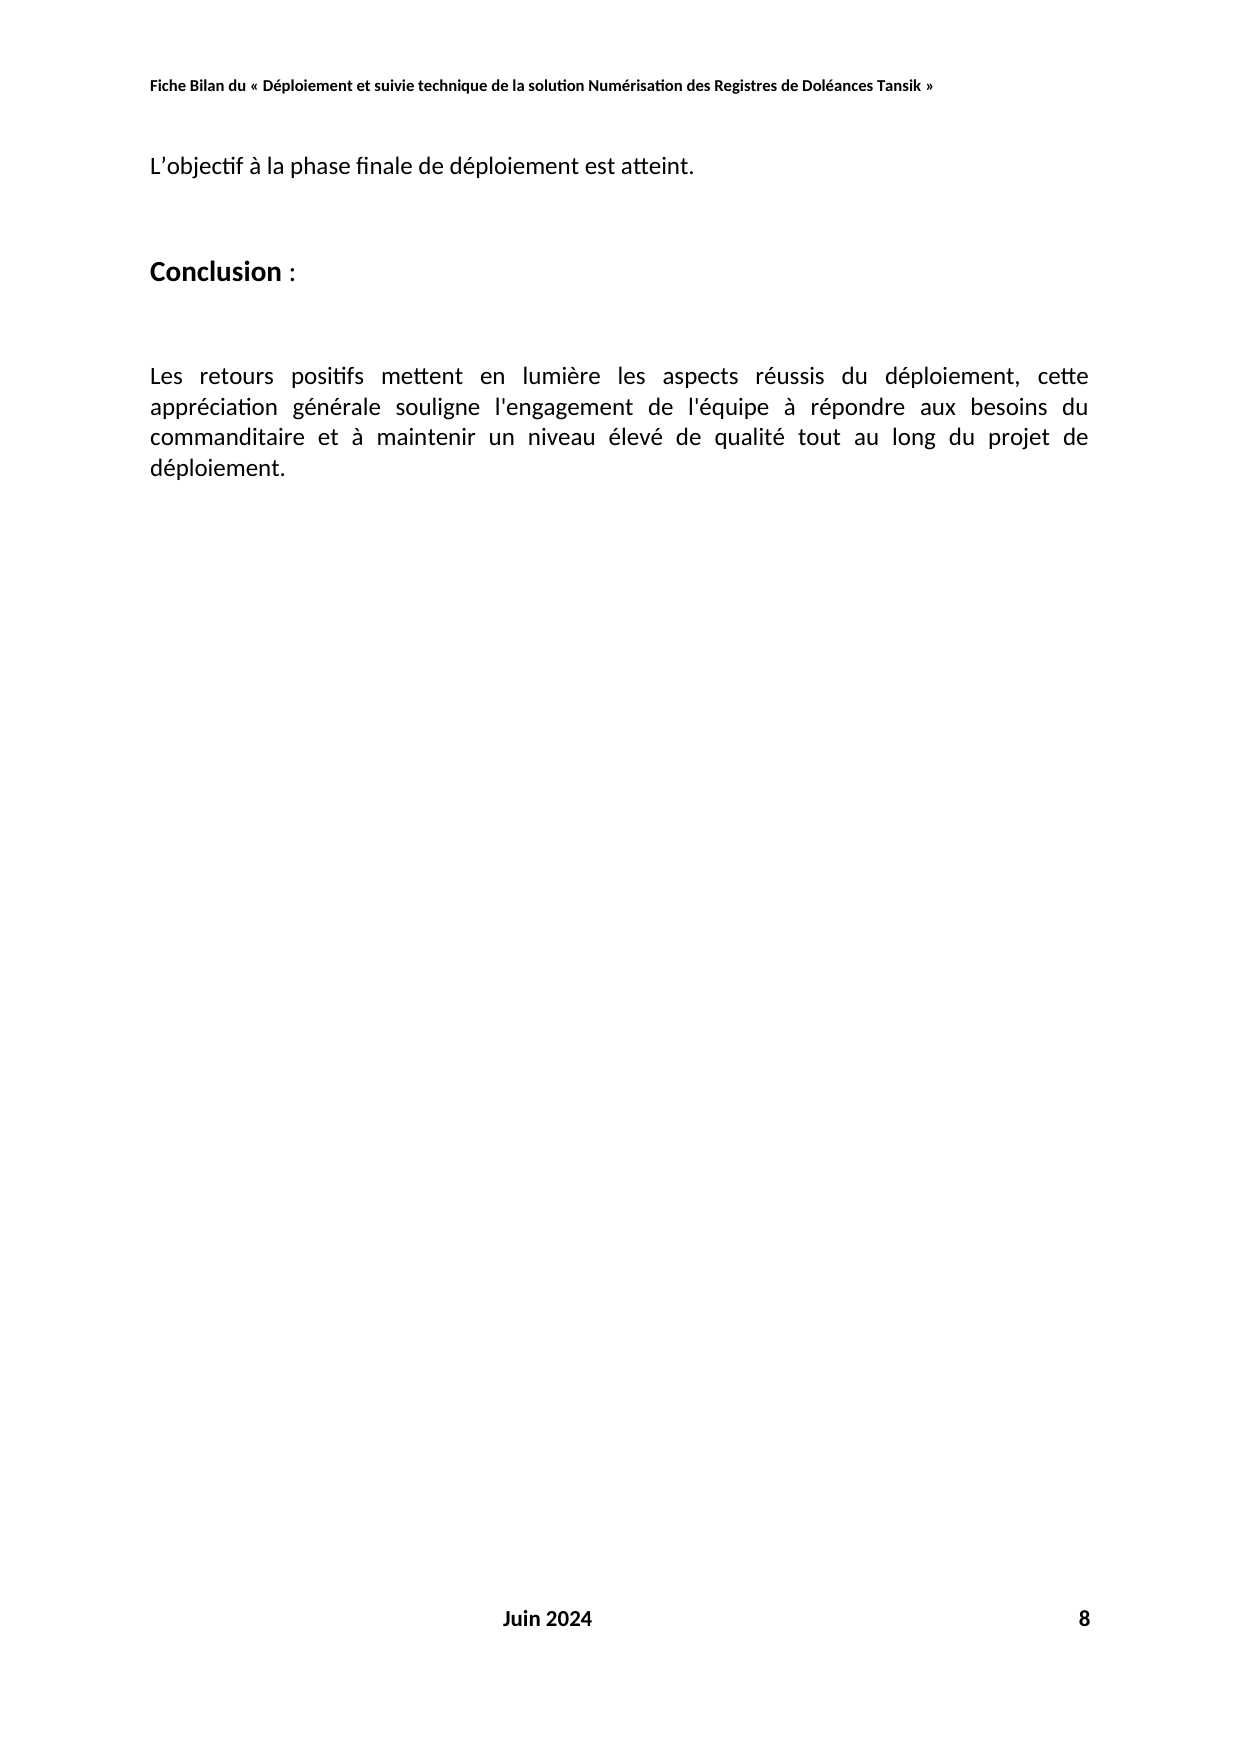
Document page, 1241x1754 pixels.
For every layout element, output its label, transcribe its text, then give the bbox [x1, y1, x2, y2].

text Les retours positifs mettent en lumière les aspects réussis du déploiement, cette appréciation générale souligne l'engagement de l'équipe à répondre aux besoins du commanditaire et à maintenir un niveau élevé de qualité tout au long du projet de déploiement. [150, 361, 1090, 483]
text L’objectif à la phase finale de déploiement est atteint. [150, 150, 1090, 181]
text Conclusion : [150, 253, 1090, 288]
